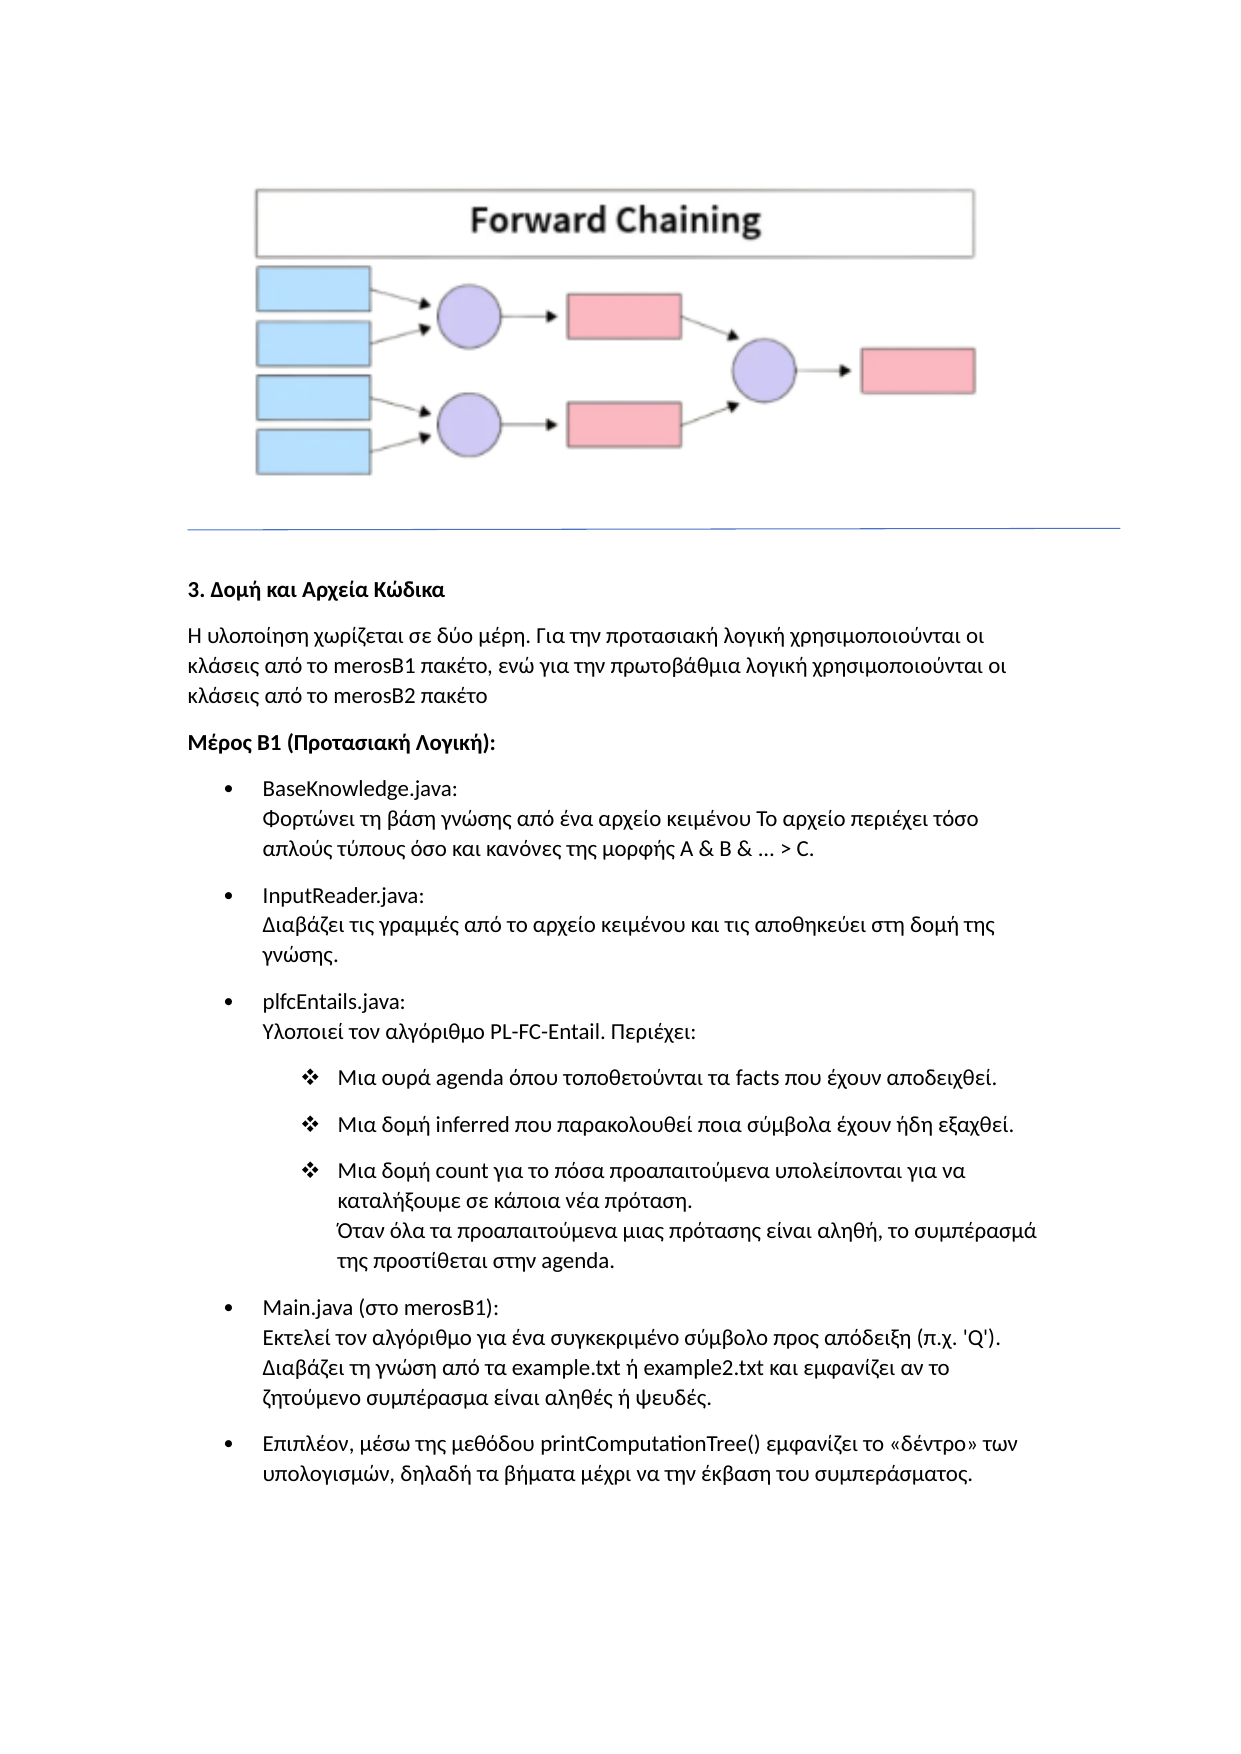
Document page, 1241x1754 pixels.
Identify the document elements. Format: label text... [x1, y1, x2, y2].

list Μια δομή inferred που παρακολουθεί ποια σύμβολα έχουν ήδη εξαχθεί. [300, 1110, 1053, 1138]
list BaseKnowledge.java: Φορτώνει τη βάση γνώσης από ένα αρχείο κειμένου Το αρχείο περιέχει τόσο απλούς τύπους όσο και κανόνες της μορφής A & B & ... > C. [225, 774, 1053, 862]
text 3. Δομή και Αρχεία Κώδικα [187, 575, 1053, 603]
list InputReader.java: Διαβάζει τις γραμμές από το αρχείο κειμένου και τις αποθηκεύει στη δομή της γνώσης. [225, 881, 1053, 968]
list Επιπλέον, μέσω της μεθόδου printComputationTree() εμφανίζει το «δέντρο» των υπολογισμών, δηλαδή τα βήματα μέχρι να την έκβαση του συμπεράσματος. [225, 1429, 1053, 1487]
list plfcEntails.java: Υλοποιεί τον αλγόριθμο PL-FC-Entail. Περιέχει: [225, 987, 1053, 1045]
text Η υλοποίηση χωρίζεται σε δύο μέρη. Για την προτασιακή λογική χρησιμοποιούνται οι κλάσεις από το merosB1 πακέτο, ενώ για την πρωτοβάθμια λογική χρησιμοποιούνται οι κλάσεις από το merosB2 πακέτο [187, 621, 1053, 709]
list Μια δομή count για το πόσα προαπαιτούμενα υπολείπονται για να καταλήξουμε σε κάποια νέα πρόταση. Όταν όλα τα προαπαιτούμενα μιας πρότασης είναι αληθή, το συμπέρασμά της προστίθεται στην agenda. [300, 1157, 1053, 1274]
list Main.java (στο merosB1): Εκτελεί τον αλγόριθμο για ένα συγκεκριμένο σύμβολο προς απόδειξη (π.χ. 'Q'). Διαβάζει τη γνώση από τα example.txt ή example2.txt και εμφανίζει αν το ζητούμενο συμπέρασμα είναι αληθές ή ψευδές. [225, 1293, 1053, 1411]
text Μέρος B1 (Προτασιακή Λογική): [187, 728, 1053, 756]
list Μια ουρά agenda όπου τοποθετούνται τα facts που έχουν αποδειχθεί. [300, 1063, 1053, 1092]
